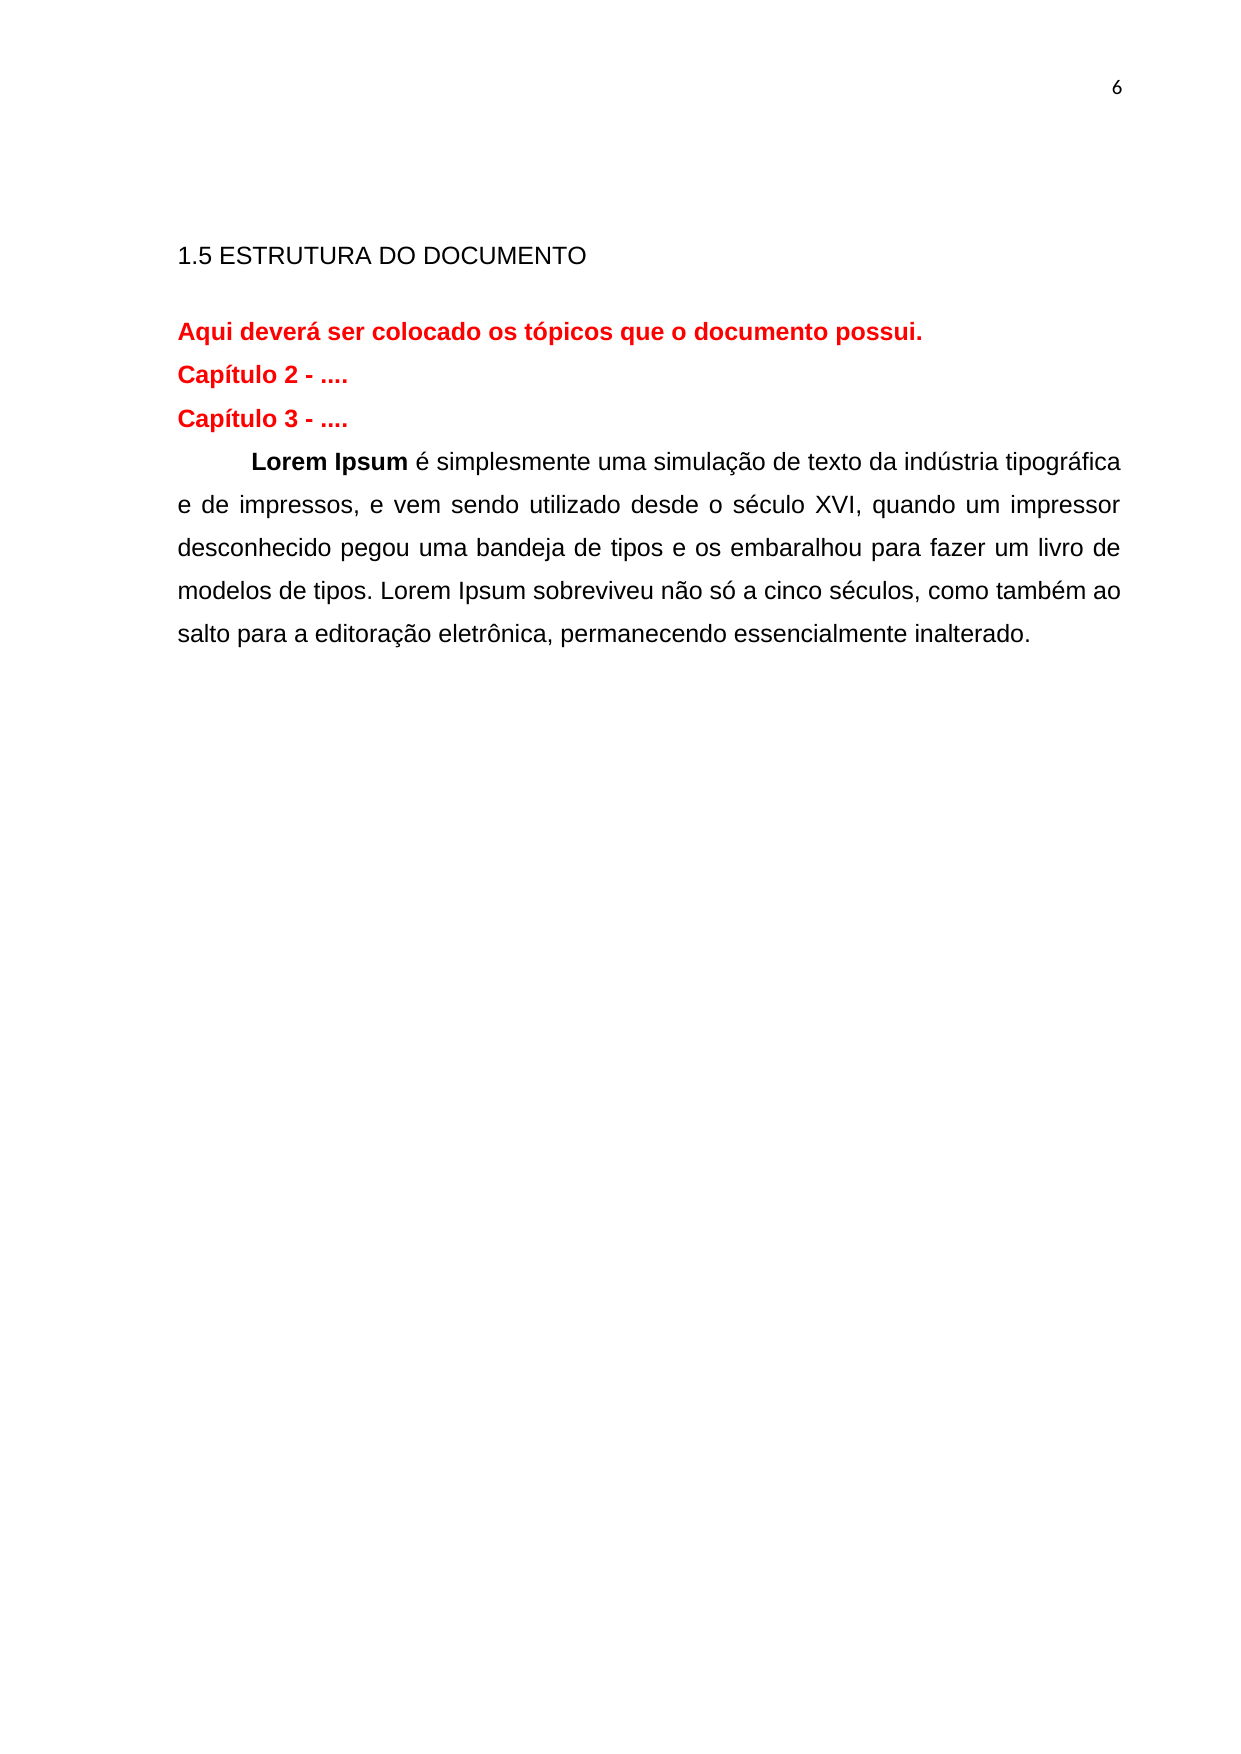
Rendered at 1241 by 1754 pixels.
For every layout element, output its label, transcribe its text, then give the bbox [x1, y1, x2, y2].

text Lorem Ipsum é simplesmente uma simulação de texto da indústria tipográfica e de impressos, e vem sendo utilizado desde o século XVI, quando um impressor desconhecido pegou uma bandeja de tipos e os embaralhou para fazer um livro de modelos de tipos. Lorem Ipsum sobreviveu não só a cinco séculos, como também ao salto para a editoração eletrônica, permanecendo essencialmente inalterado. [177, 447, 1122, 648]
subtitle 1.5 ESTRUTURA DO DOCUMENTO [177, 241, 1122, 270]
text Capítulo 2 - .... [177, 360, 1122, 389]
text Capítulo 3 - .... [177, 403, 1122, 432]
text Aqui deverá ser colocado os tópicos que o documento possui. [177, 317, 1122, 346]
